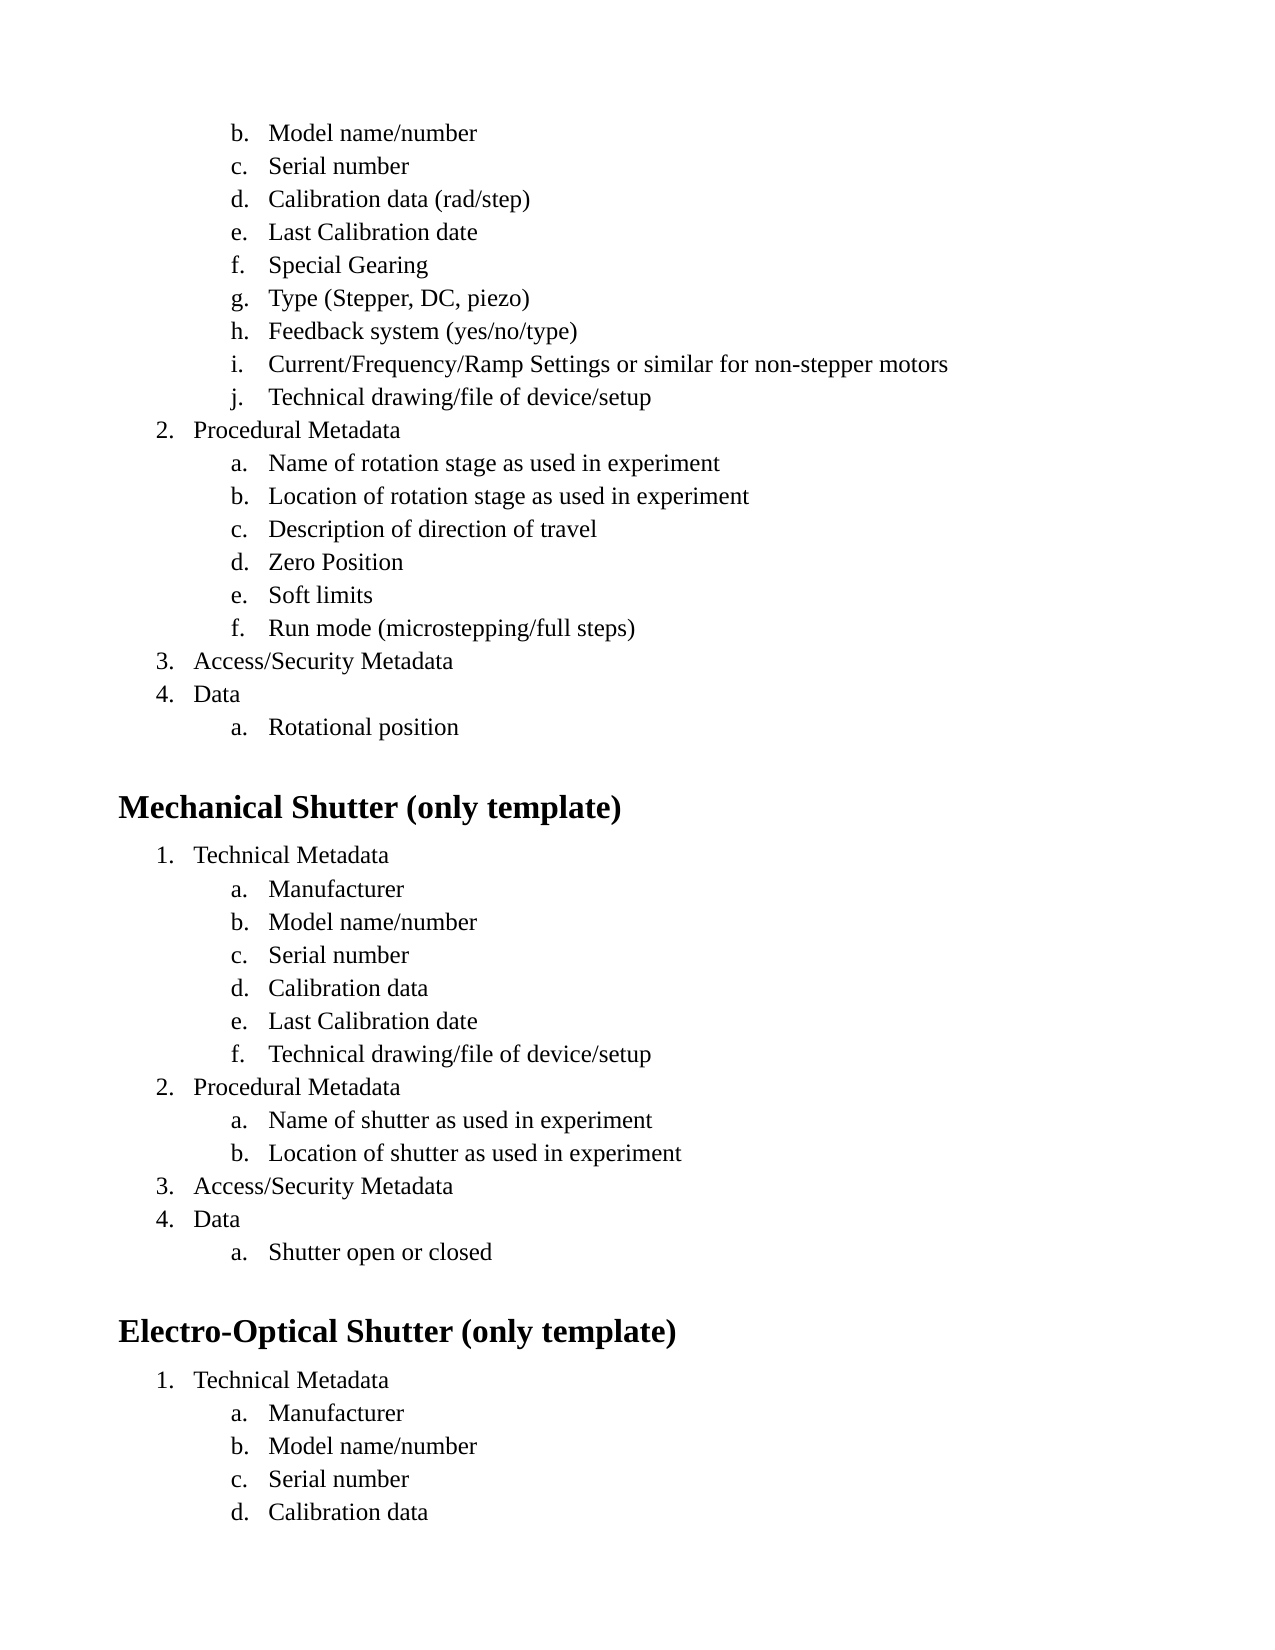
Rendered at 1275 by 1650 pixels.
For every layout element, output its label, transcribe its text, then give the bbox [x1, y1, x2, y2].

list Soft limits [231, 580, 1157, 609]
list Special Gearing [231, 250, 1157, 279]
list Location of rotation stage as used in experiment [231, 481, 1157, 510]
list Rotational position [231, 712, 1157, 741]
list Last Calibration date [231, 1006, 1157, 1034]
list Technical Metadata [156, 841, 1157, 869]
list Name of shutter as used in experiment [231, 1105, 1157, 1133]
list Feedback system (yes/no/type) [231, 316, 1157, 345]
list Description of direction of travel [231, 514, 1157, 543]
subtitle Electro-Optical Shutter (only template) [118, 1312, 1157, 1350]
list Access/Security Metadata [156, 646, 1157, 675]
list Manufacturer [231, 1398, 1157, 1427]
list Zero Position [231, 547, 1157, 576]
subtitle Mechanical Shutter (only template) [118, 787, 1157, 826]
list Type (Stepper, DC, piezo) [231, 283, 1157, 312]
list Model name/number [231, 1431, 1157, 1460]
list Current/Frequency/Ramp Settings or similar for non-stepper motors [231, 349, 1157, 378]
list Serial number [231, 151, 1157, 180]
list Calibration data [231, 1497, 1157, 1526]
list Calibration data (rad/step) [231, 184, 1157, 213]
list Name of rotation stage as used in experiment [231, 448, 1157, 477]
list Serial number [231, 1464, 1157, 1493]
list Run mode (microstepping/full steps) [231, 613, 1157, 642]
list Model name/number [231, 118, 1157, 147]
list Procedural Metadata [156, 415, 1157, 444]
list Model name/number [231, 907, 1157, 935]
list Location of shutter as used in experiment [231, 1138, 1157, 1167]
list Technical drawing/file of device/setup [231, 1039, 1157, 1067]
list Data [156, 679, 1157, 708]
list Last Calibration date [231, 217, 1157, 246]
list Shutter open or closed [231, 1237, 1157, 1266]
list Manufacturer [231, 874, 1157, 902]
list Procedural Metadata [156, 1072, 1157, 1101]
list Technical drawing/file of device/setup [231, 382, 1157, 411]
list Calibration data [231, 973, 1157, 1001]
list Access/Security Metadata [156, 1171, 1157, 1199]
list Data [156, 1204, 1157, 1233]
list Serial number [231, 940, 1157, 968]
list Technical Metadata [156, 1365, 1157, 1394]
